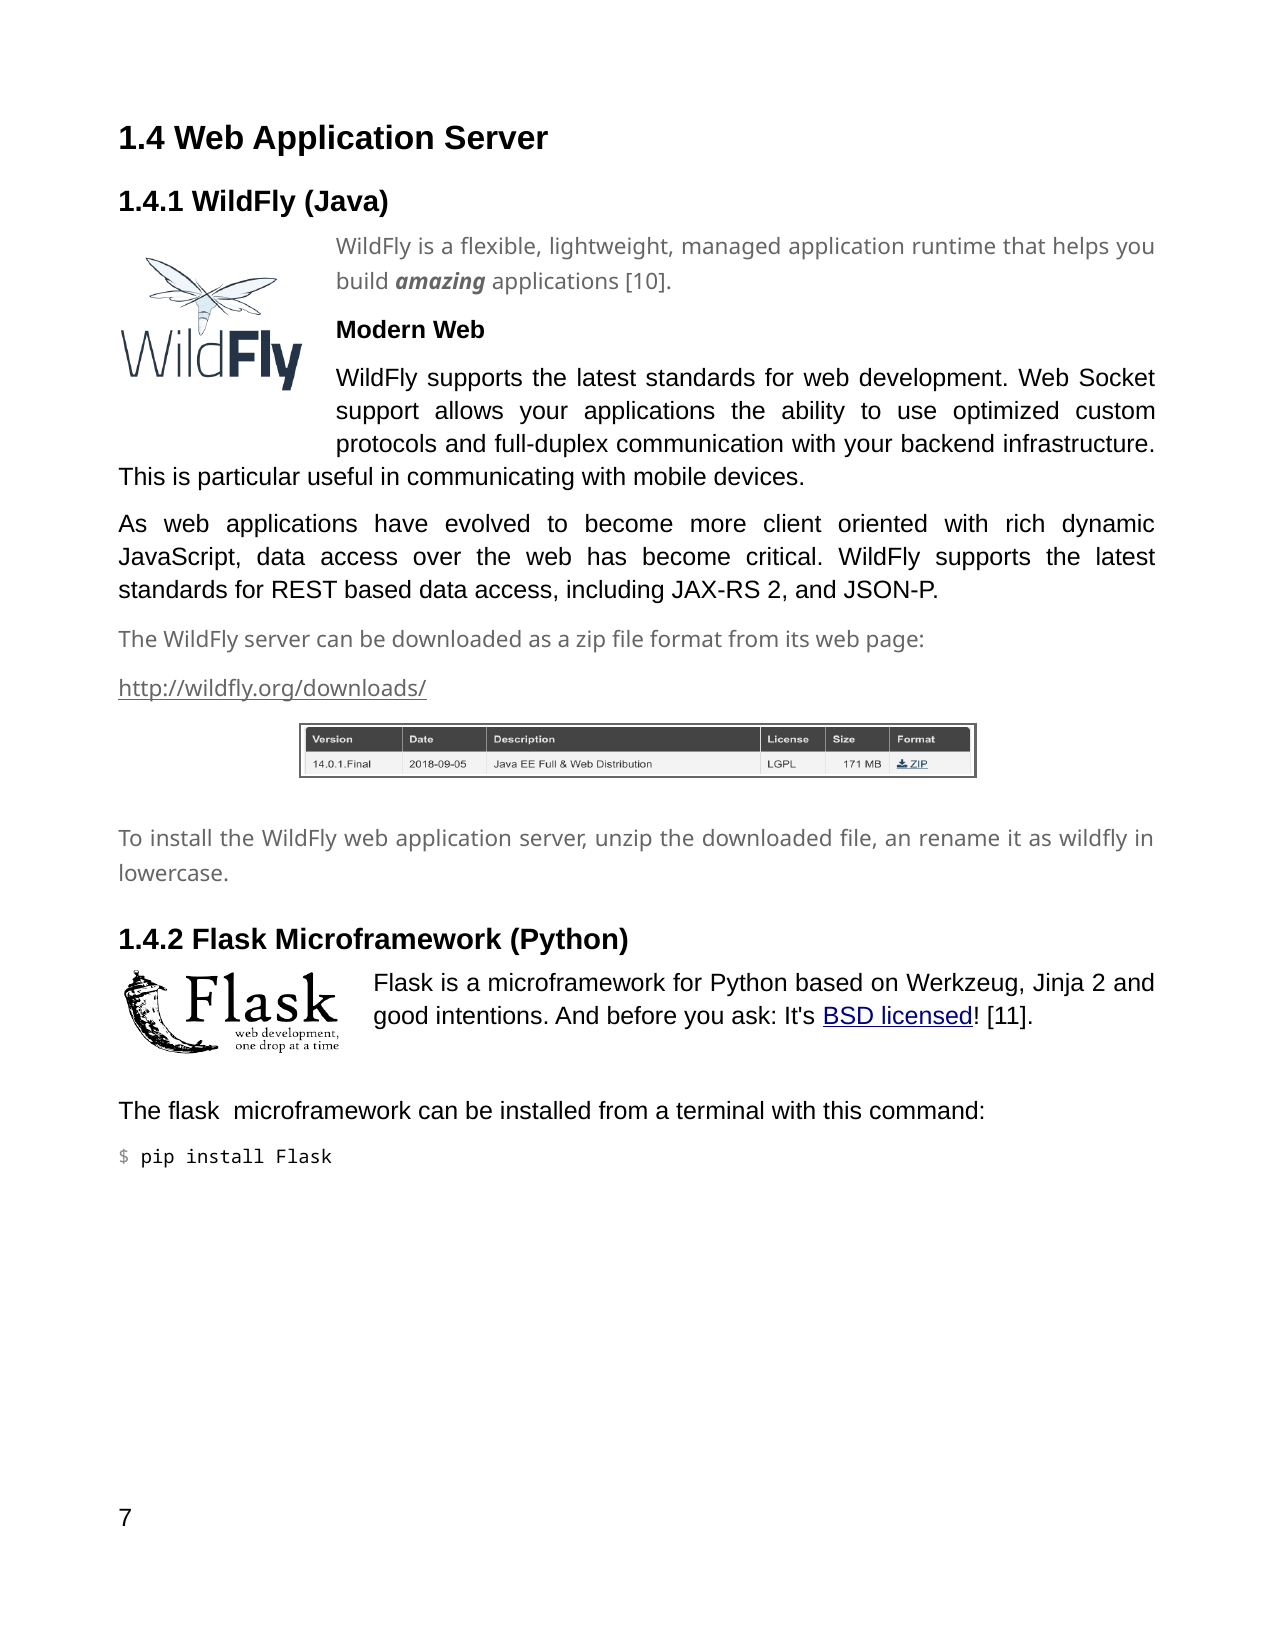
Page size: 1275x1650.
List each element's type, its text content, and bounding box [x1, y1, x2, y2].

text The flask microframework can be installed from a terminal with this command: [118, 1096, 1157, 1125]
picture [118, 230, 306, 418]
subtitle 1.4.1 WildFly (Java) [118, 184, 1157, 218]
text $ pip install Flask [118, 1144, 1157, 1169]
text Flask is a microframework for Python based on Werkzeug, Jinja 2 and good intentions. And before you ask: It's BSD licensed! [11]⁠. [344, 968, 1157, 1030]
text To install the WildFly web application server, unzip the downloaded file, an rename it as wildfly in lowercase. [118, 822, 1157, 888]
subtitle 1.4 Web Application Server [118, 118, 1157, 157]
text WildFly supports the latest standards for web development. Web Socket support allows your applications the ability to use optimized custom protocols and full-duplex communication with your backend infrastructure. This is particular useful in communicating with mobile devices. [118, 363, 1157, 491]
text http://wildfly.org/downloads/ [118, 673, 1157, 703]
picture [303, 727, 972, 774]
text The WildFly server can be downloaded as a zip file format from its web page: [118, 623, 1157, 654]
text WildFly is a flexible, lightweight, managed application runtime that helps you build amazing applications [10]⁠. [306, 230, 1157, 296]
text Modern Web [306, 315, 1157, 344]
picture [118, 968, 344, 1055]
subtitle 1.4.2 Flask Microframework (Python) [118, 922, 1157, 956]
text As web applications have evolved to become more client oriented with rich dynamic JavaScript, data access over the web has become critical. WildFly supports the latest standards for REST based data access, including JAX-RS 2, and JSON-P. [118, 509, 1157, 604]
